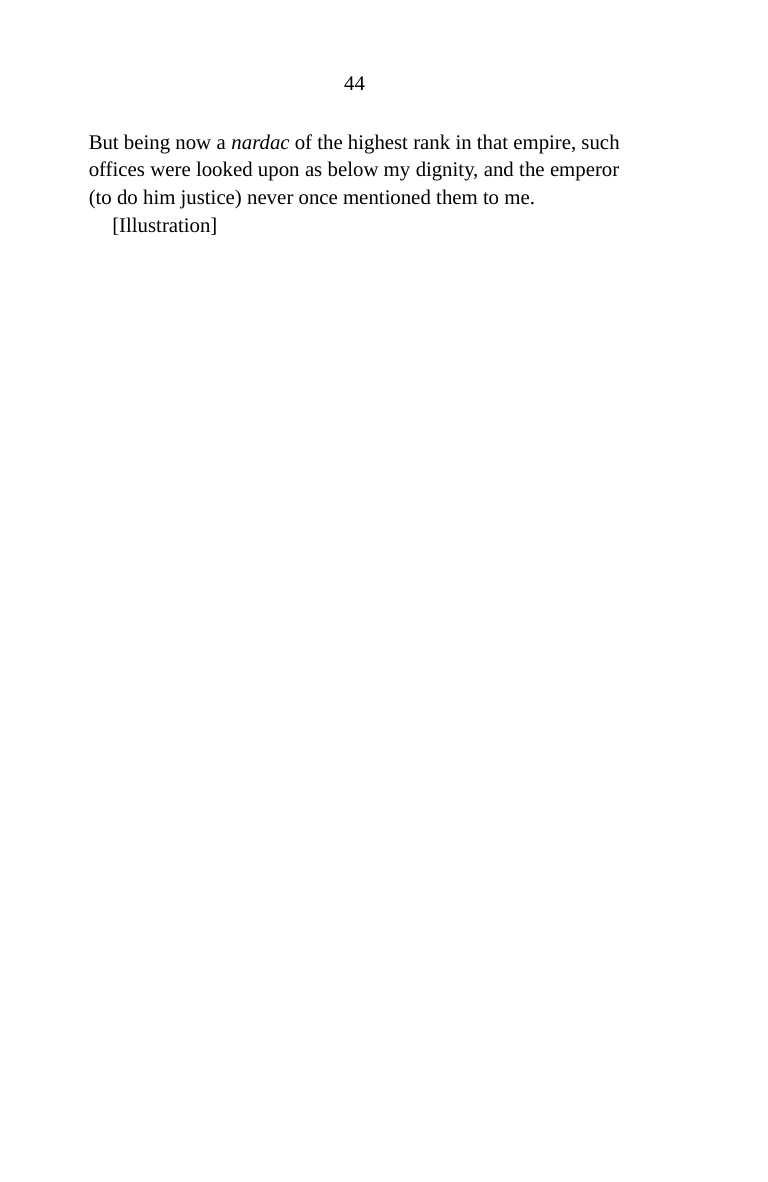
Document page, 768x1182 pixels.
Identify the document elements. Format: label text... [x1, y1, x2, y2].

text But being now a nardac of the highest rank in that empire, such offices were looked upon as below my dignity, and the emperor (to do him justice) never once mentioned them to me. [88, 130, 620, 209]
text [Illustration] [88, 213, 620, 237]
